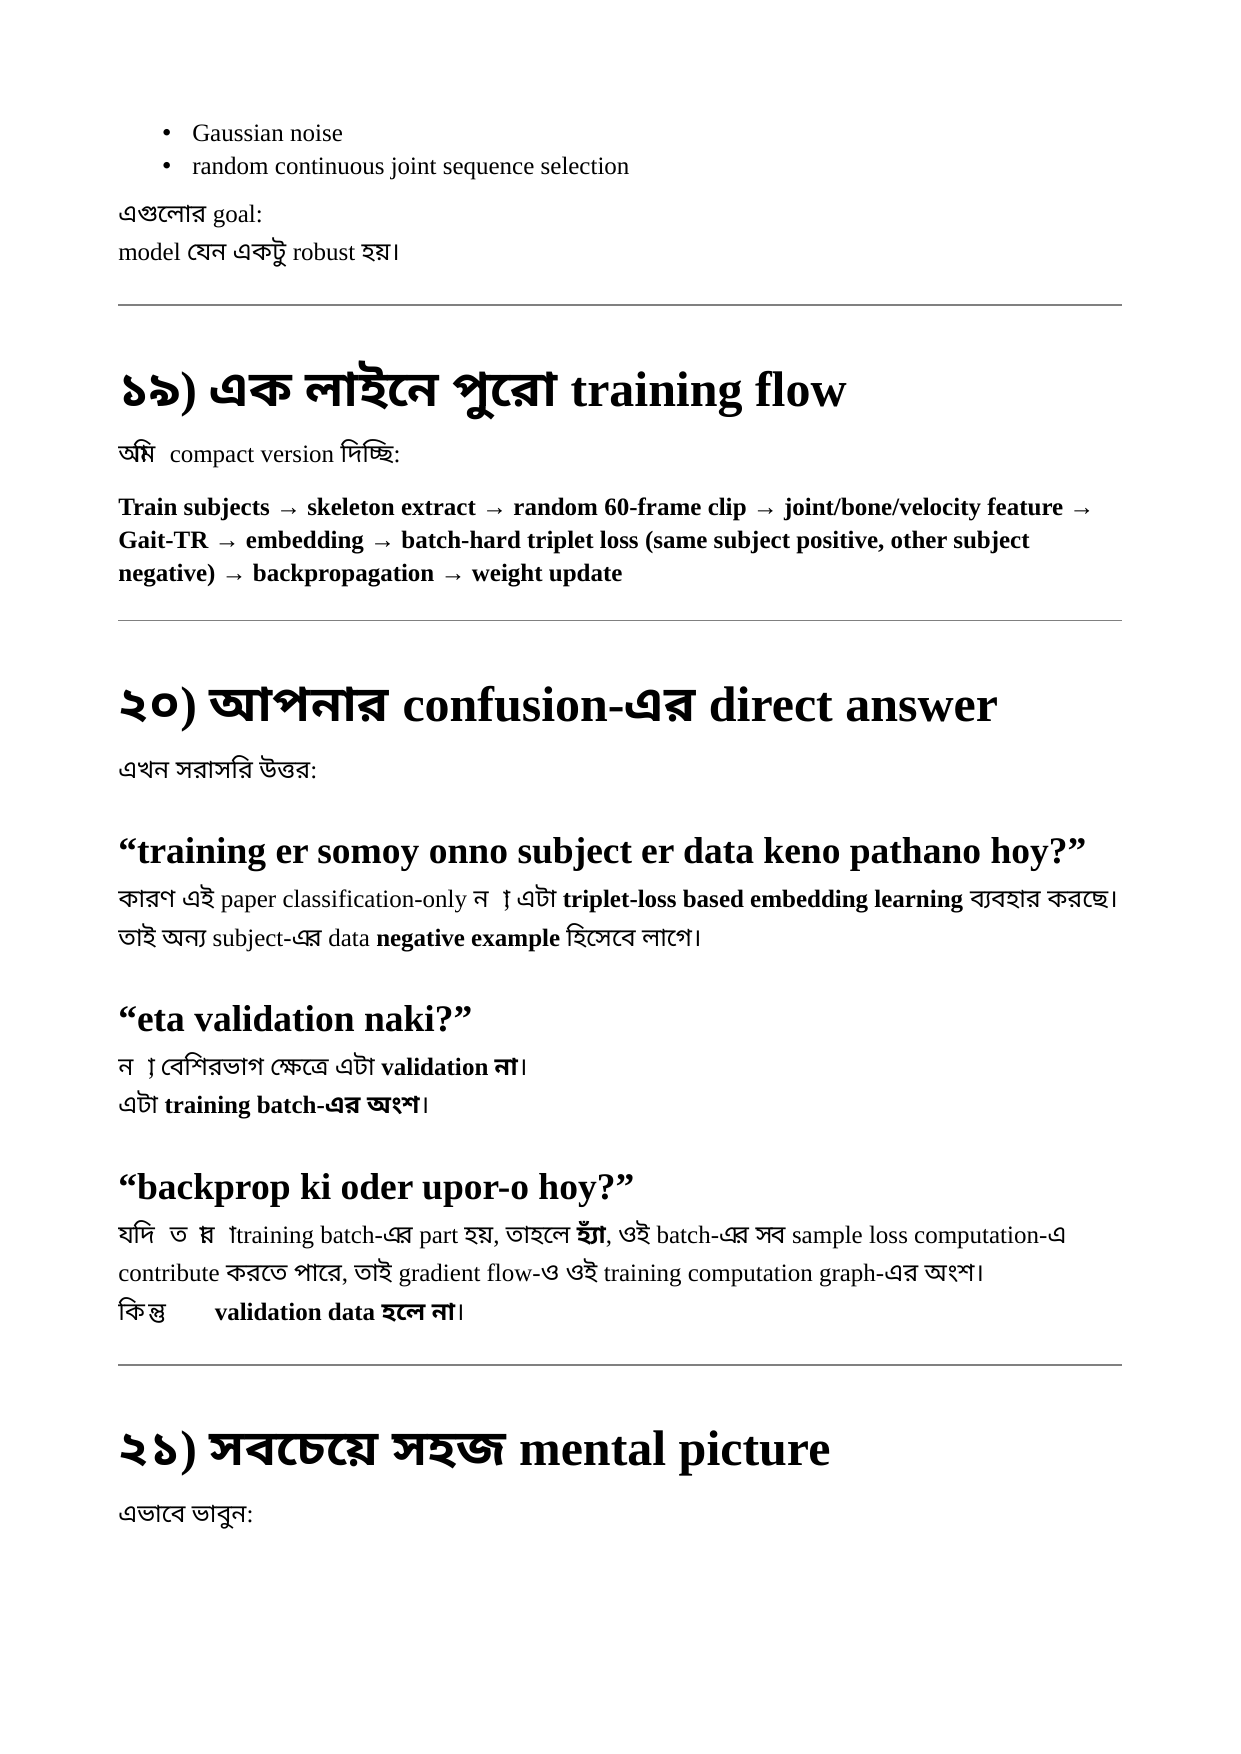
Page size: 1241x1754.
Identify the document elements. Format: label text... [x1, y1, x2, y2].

text এগুলোর goal: model যেন একটু robust হয়। [118, 199, 1122, 271]
text এখন সরাসরি উত্তর: [118, 755, 1122, 788]
text আমি compact version দিচ্ছি: [118, 439, 1122, 473]
subtitle ১৯) এক লাইনে পুরো training flow [118, 359, 1122, 427]
text Train subjects → skeleton extract → random 60-frame clip → joint/bone/velocity feature → Gait-TR → embedding → batch-hard triplet loss (same subject positive, other subject negative) → backpropagation → weight update [118, 492, 1122, 587]
subtitle ২১) সবচেয়ে সহজ mental picture [118, 1419, 1122, 1486]
subtitle “backprop ki oder upor-o hoy?” [118, 1164, 1122, 1208]
subtitle ২০) আপনার confusion-এর direct answer [118, 675, 1122, 742]
text না, বেশিরভাগ ক্ষেত্রে এটা validation না। এটা training batch-এর অংশ। [118, 1052, 1122, 1124]
subtitle “eta validation naki?” [118, 997, 1122, 1040]
list Gaussian noise [162, 118, 1122, 147]
list random continuous joint sequence selection [162, 151, 1122, 180]
subtitle “training er somoy onno subject er data keno pathano hoy?” [118, 829, 1122, 872]
text কারণ এই paper classification-only না; এটা triplet-loss based embedding learning ব্যবহার করছে। তাই অন্য subject-এর data negative example হিসেবে লাগে। [118, 884, 1122, 956]
text এভাবে ভাবুন: [118, 1499, 1122, 1532]
text যদি তারা training batch-এর part হয়, তাহলে হ্যাঁ, ওই batch-এর সব sample loss computation-এ contribute করতে পারে, তাই gradient flow-ও ওই training computation graph-এর অংশ। কিন্তু validation data হলে না। [118, 1220, 1122, 1330]
